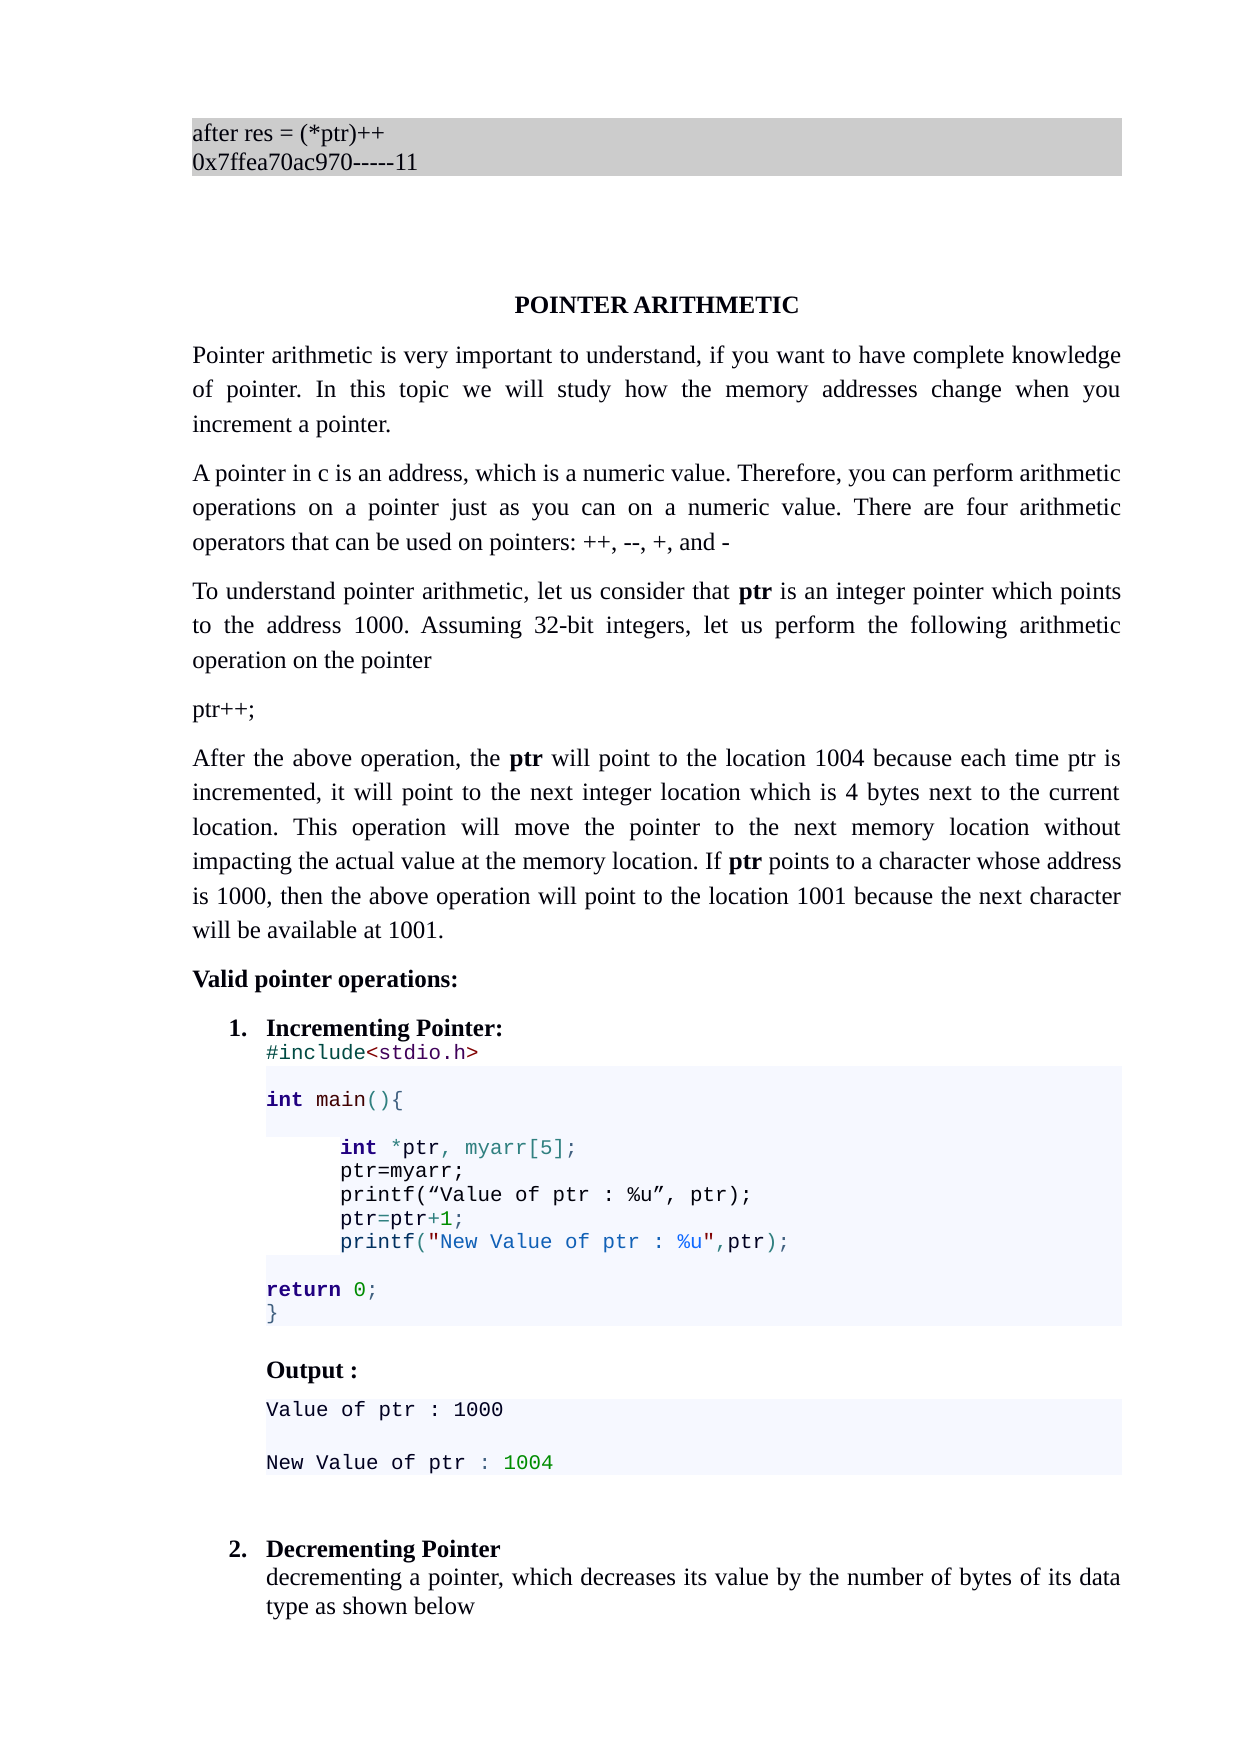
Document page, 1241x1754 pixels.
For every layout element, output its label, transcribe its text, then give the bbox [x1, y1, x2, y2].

text return 0; [266, 1278, 1122, 1302]
list Decrementing Pointer [228, 1534, 1122, 1562]
text Valid pointer operations: [192, 964, 1122, 993]
text Pointer arithmetic is very important to understand, if you want to have complete knowledge of pointer. In this topic we will study how the memory addresses change when you increment a pointer. [192, 340, 1122, 437]
text int *ptr, myarr[5]; [340, 1137, 1122, 1160]
text After the above operation, the ptr will point to the location 1004 because each time ptr is incremented, it will point to the next integer location which is 4 bytes next to the current location. This operation will move the pointer to the next memory location without impacting the actual value at the memory location. If ptr points to a character whose address is 1000, then the above operation will point to the location 1001 because the next character will be available at 1001. [192, 743, 1122, 944]
list #include<stdio.h> [228, 1042, 1122, 1066]
text Value of ptr : 1000 [266, 1399, 1122, 1422]
text printf("New Value of ptr : %u",ptr); [340, 1231, 1122, 1255]
text ptr++; [192, 694, 1122, 722]
text POINTER ARITHMETIC [192, 291, 1122, 319]
text decrementing a pointer, which decreases its value by the number of bytes of its data type as shown below [266, 1562, 1122, 1620]
text ptr=myarr; [340, 1160, 1122, 1184]
text ptr=ptr+1; [340, 1208, 1122, 1231]
text printf(“Value of ptr : %u”, ptr); [340, 1184, 1122, 1208]
text New Value of ptr : 1004 [266, 1452, 1122, 1475]
text after res = (*ptr)++ [192, 118, 1122, 147]
list Incrementing Pointer: [228, 1013, 1122, 1042]
text 0x7ffea70ac970-----11 [192, 147, 1122, 176]
text A pointer in c is an address, which is a numeric value. Therefore, you can perform arithmetic operations on a pointer just as you can on a numeric value. There are four arithmetic operators that can be used on pointers: ++, --, +, and - [192, 458, 1122, 555]
list Output : [228, 1355, 1122, 1384]
text To understand pointer arithmetic, let us consider that ptr is an integer pointer which points to the address 1000. Assuming 32-bit integers, let us perform the following arithmetic operation on the pointer [192, 576, 1122, 673]
text } [266, 1302, 1122, 1326]
text int main(){ [266, 1089, 1122, 1113]
